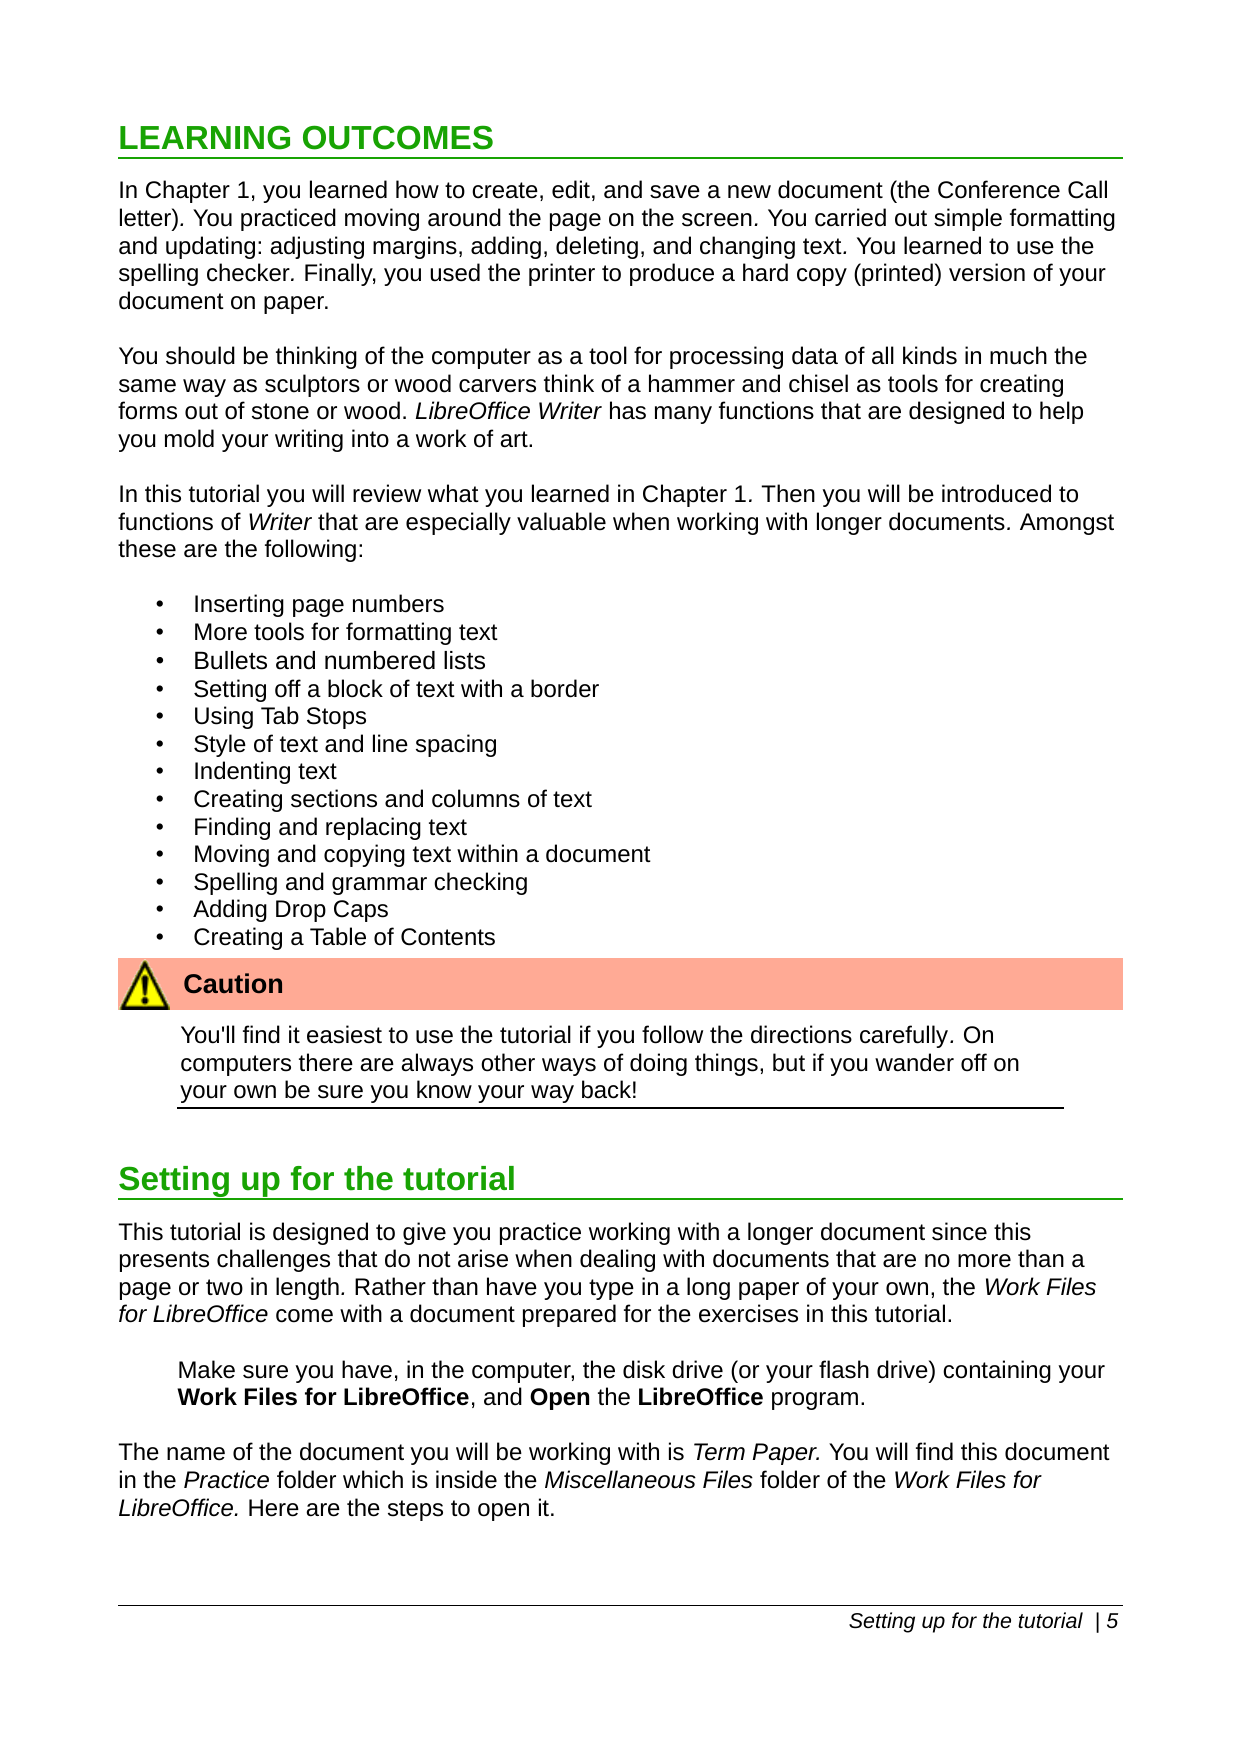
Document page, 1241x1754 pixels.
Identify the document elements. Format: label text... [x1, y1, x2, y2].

subtitle LEARNING OUTCOMES [118, 118, 1123, 157]
text In this tutorial you will review what you learned in Chapter 1. Then you will be introduced to functions of Writer that are especially valuable when working with longer documents. Amongst these are the following: [118, 480, 1123, 563]
list Setting off a block of text with a border [156, 674, 1123, 702]
text You'll find it easiest to use the tutorial if you follow the directions carefully. On computers there are always other ways of doing things, but if you wander off on your own be sure you know your way back! [177, 1018, 1064, 1107]
list Adding Drop Caps [156, 895, 1123, 923]
list Using Tab Stops [156, 702, 1123, 730]
subtitle Setting up for the tutorial [118, 1159, 1123, 1198]
list Creating sections and columns of text [156, 785, 1123, 812]
text This tutorial is designed to give you practice working with a longer document since this presents challenges that do not arise when dealing with documents that are no more than a page or two in length. Rather than have you type in a long paper of your own, the Work Files for LibreOffice come with a document prepared for the exercises in this tutorial. [118, 1217, 1123, 1328]
list More tools for formatting text [156, 618, 1123, 646]
text You should be thinking of the computer as a tool for processing data of all kinds in much the same way as sculptors or wood carvers think of a hammer and chisel as tools for creating forms out of stone or wood. LibreOffice Writer has many functions that are designed to help you mold your writing into a work of art. [118, 342, 1123, 452]
list Style of text and line spacing [156, 730, 1123, 757]
text In Chapter 1, you learned how to create, edit, and save a new document (the Conference Call letter). You practiced moving around the page on the screen. You carried out simple formatting and updating: adjusting margins, adding, deleting, and changing text. You learned to use the spelling checker. Finally, you used the printer to produce a hard copy (printed) version of your document on paper. [118, 176, 1123, 314]
list Creating a Table of Contents [156, 923, 1123, 951]
list Spelling and grammar checking [156, 868, 1123, 895]
list Inserting page numbers [156, 590, 1123, 618]
text The name of the document you will be working with is Term Paper. You will find this document in the Practice folder which is inside the Miscellaneous Files folder of the Work Files for LibreOffice. Here are the steps to open it. [118, 1438, 1123, 1521]
subtitle Caution [118, 958, 1123, 1010]
list Bullets and numbered lists [156, 646, 1123, 674]
picture [119, 959, 170, 1010]
list Moving and copying text within a document [156, 840, 1123, 868]
list Finding and replacing text [156, 812, 1123, 840]
list Indenting text [156, 757, 1123, 785]
text Make sure you have, in the computer, the disk drive (or your flash drive) containing your Work Files for LibreOffice, and Open the LibreOffice program. [177, 1356, 1123, 1411]
